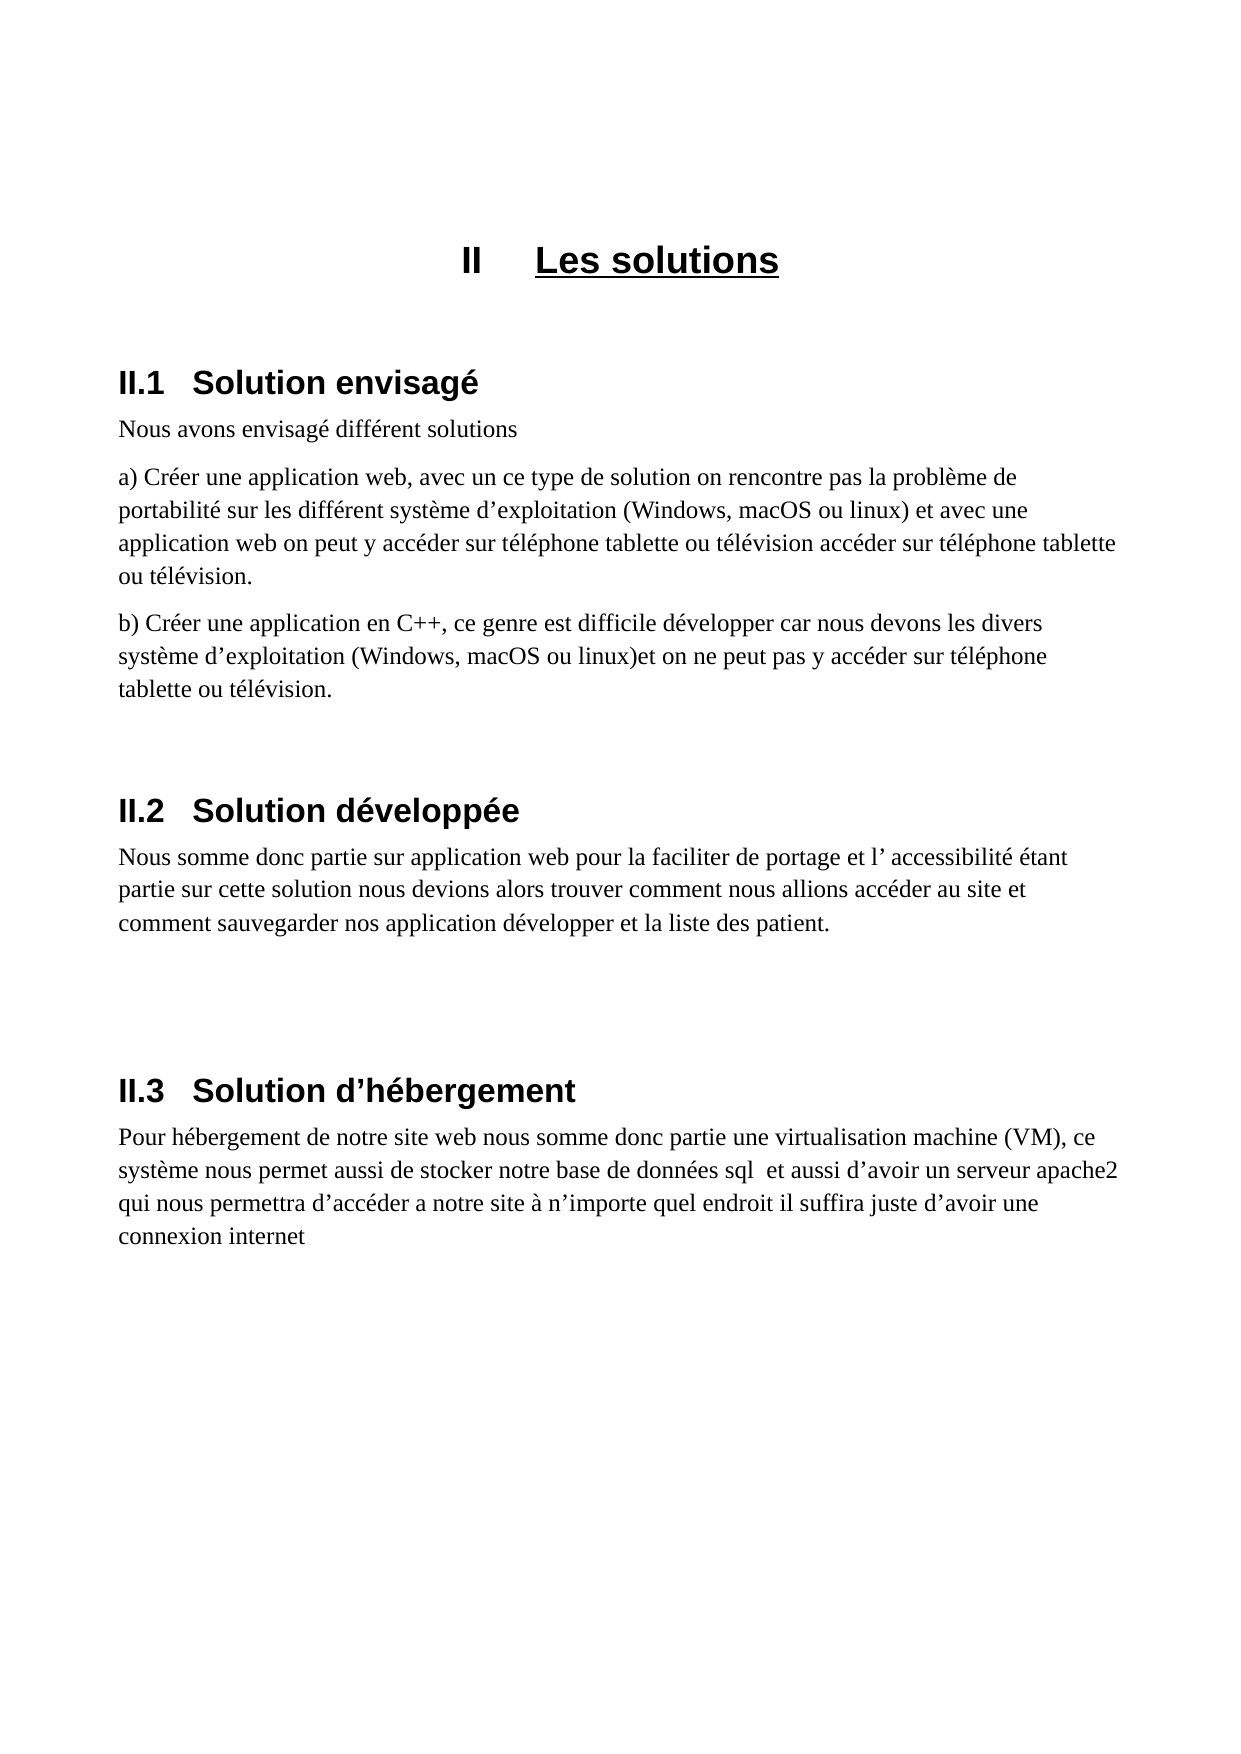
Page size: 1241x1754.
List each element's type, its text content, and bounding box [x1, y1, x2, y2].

subtitle Solution d’hébergement [118, 1071, 1122, 1110]
subtitle Solution envisagé [118, 363, 1122, 402]
text b) Créer une application en C++, ce genre est difficile développer car nous devons les divers système d’exploitation (Windows, macOS ou linux)et on ne peut pas y accéder sur téléphone tablette ou télévision. [118, 608, 1122, 703]
subtitle Les solutions [118, 238, 1122, 282]
text a) Créer une application web, avec un ce type de solution on rencontre pas la problème de portabilité sur les différent système d’exploitation (Windows, macOS ou linux) et avec une application web on peut y accéder sur téléphone tablette ou télévision accéder sur téléphone tablette ou télévision. [118, 462, 1122, 589]
subtitle Solution développée [118, 790, 1122, 829]
text Nous somme donc partie sur application web pour la faciliter de portage et l’ accessibilité étant partie sur cette solution nous devions alors trouver comment nous allions accéder au site et comment sauvegarder nos application développer et la liste des patient. [118, 842, 1122, 936]
text Pour hébergement de notre site web nous somme donc partie une virtualisation machine (VM), ce système nous permet aussi de stocker notre base de données sql et aussi d’avoir un serveur apache2 qui nous permettra d’accéder a notre site à n’importe quel endroit il suffira juste d’avoir une connexion internet [118, 1122, 1122, 1250]
text Nous avons envisagé différent solutions [118, 414, 1122, 443]
